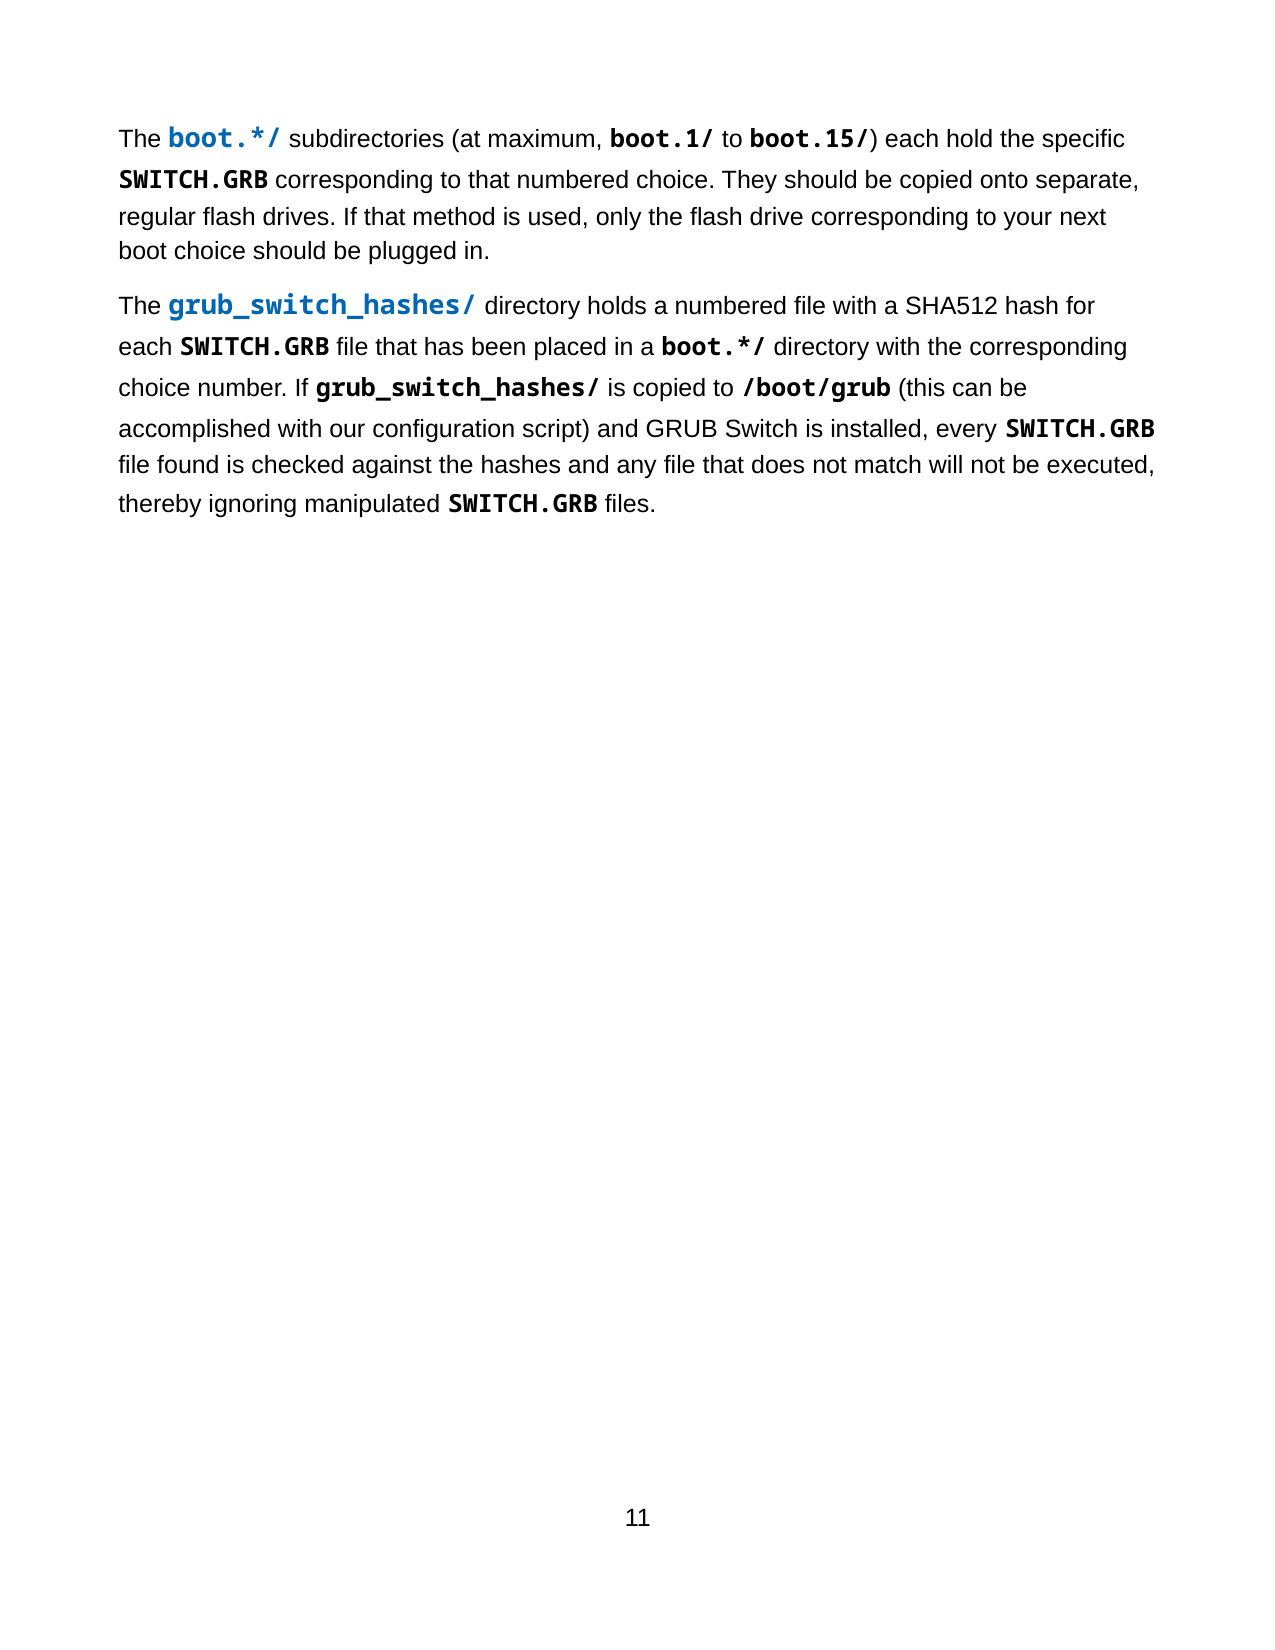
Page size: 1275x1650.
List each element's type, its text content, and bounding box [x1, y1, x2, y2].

text The grub_switch_hashes/ directory holds a numbered file with a SHA512 hash for each SWITCH.GRB file that has been placed in a boot.*/ directory with the corresponding choice number. If grub_switch_hashes/ is copied to /boot/grub (this can be accomplished with our configuration script) and GRUB Switch is installed, every SWITCH.GRB file found is checked against the hashes and any file that does not match will not be executed, thereby ignoring manipulated SWITCH.GRB files. [118, 285, 1157, 520]
text The boot.*/ subdirectories (at maximum, boot.1/ to boot.15/) each hold the specific SWITCH.GRB corresponding to that numbered choice. They should be copied onto separate, regular flash drives. If that method is used, only the flash drive corresponding to your next boot choice should be plugged in. [118, 118, 1157, 265]
